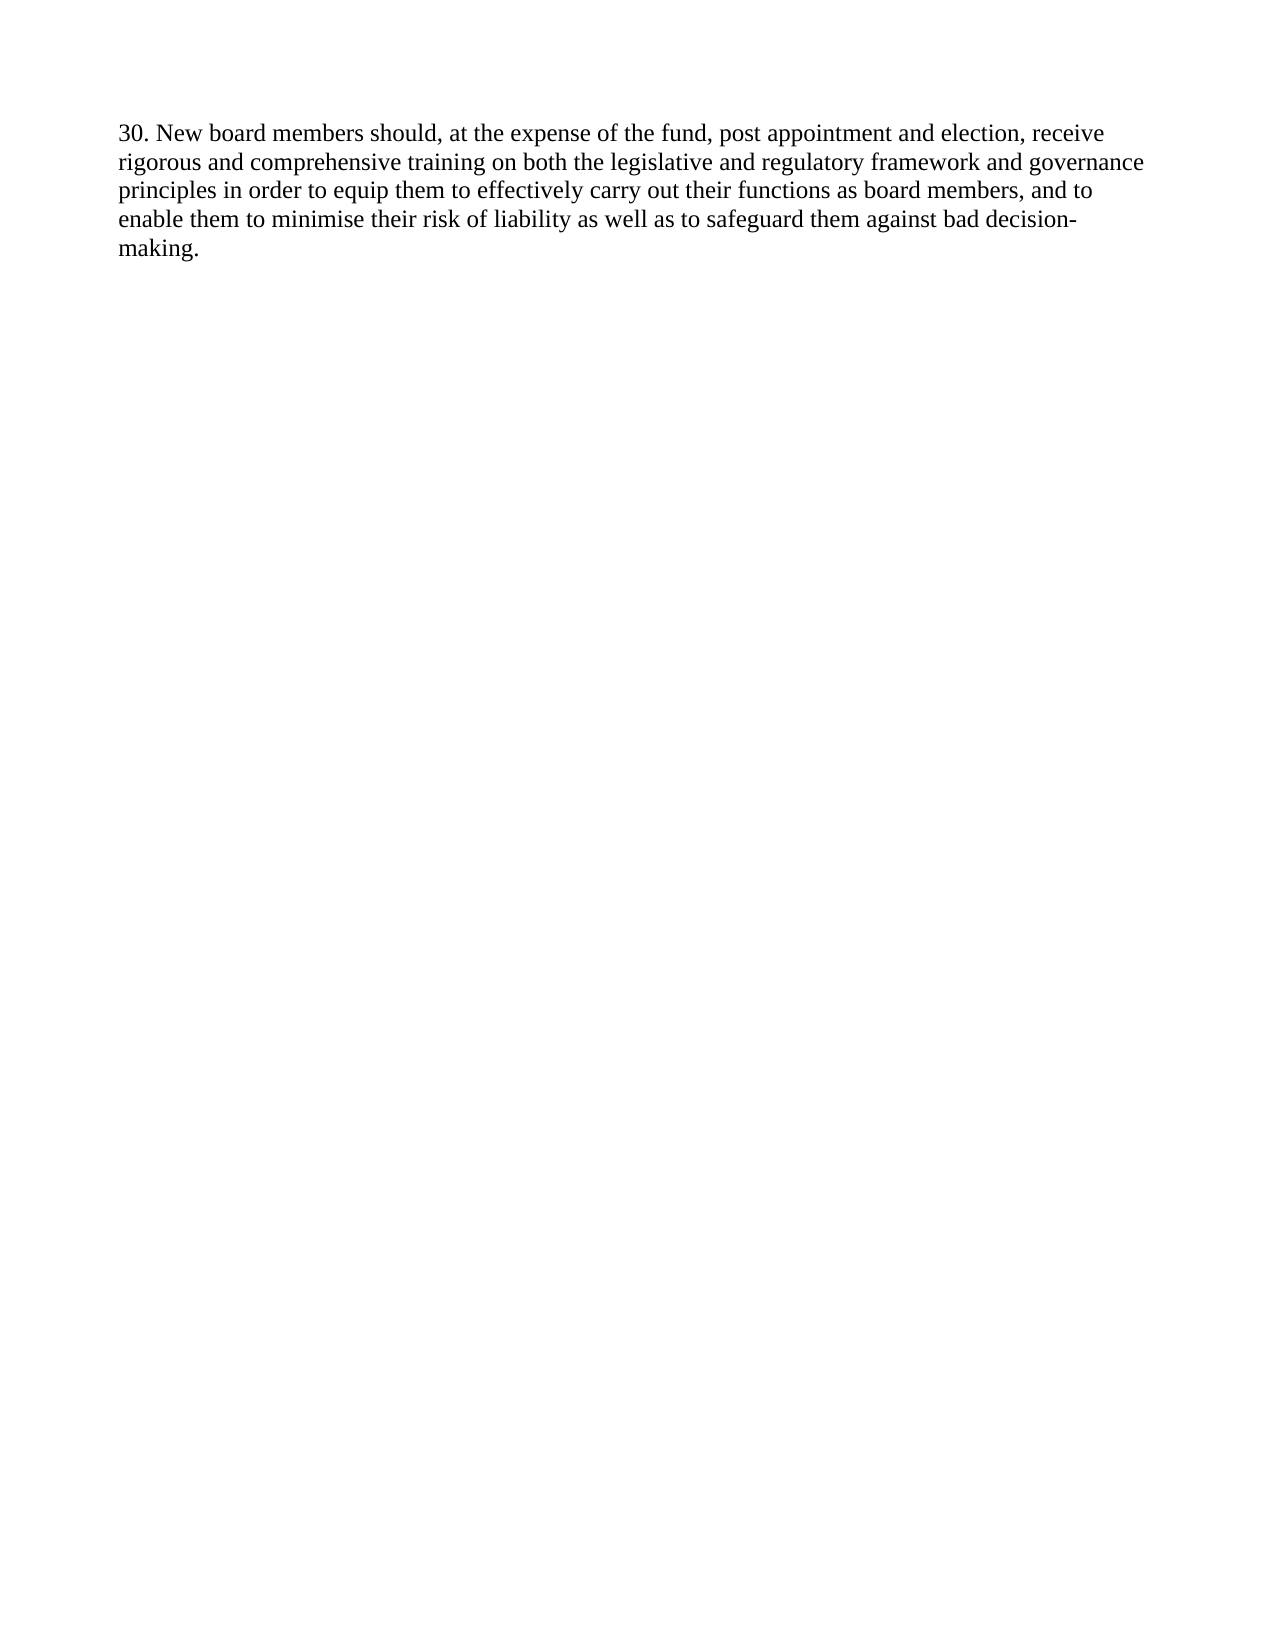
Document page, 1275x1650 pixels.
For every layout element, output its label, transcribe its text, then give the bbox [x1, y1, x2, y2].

text 30. New board members should, at the expense of the fund, post appointment and election, receive rigorous and comprehensive training on both the legislative and regulatory framework and governance principles in order to equip them to effectively carry out their functions as board members, and to enable them to minimise their risk of liability as well as to safeguard them against bad decision-making. [118, 118, 1157, 262]
